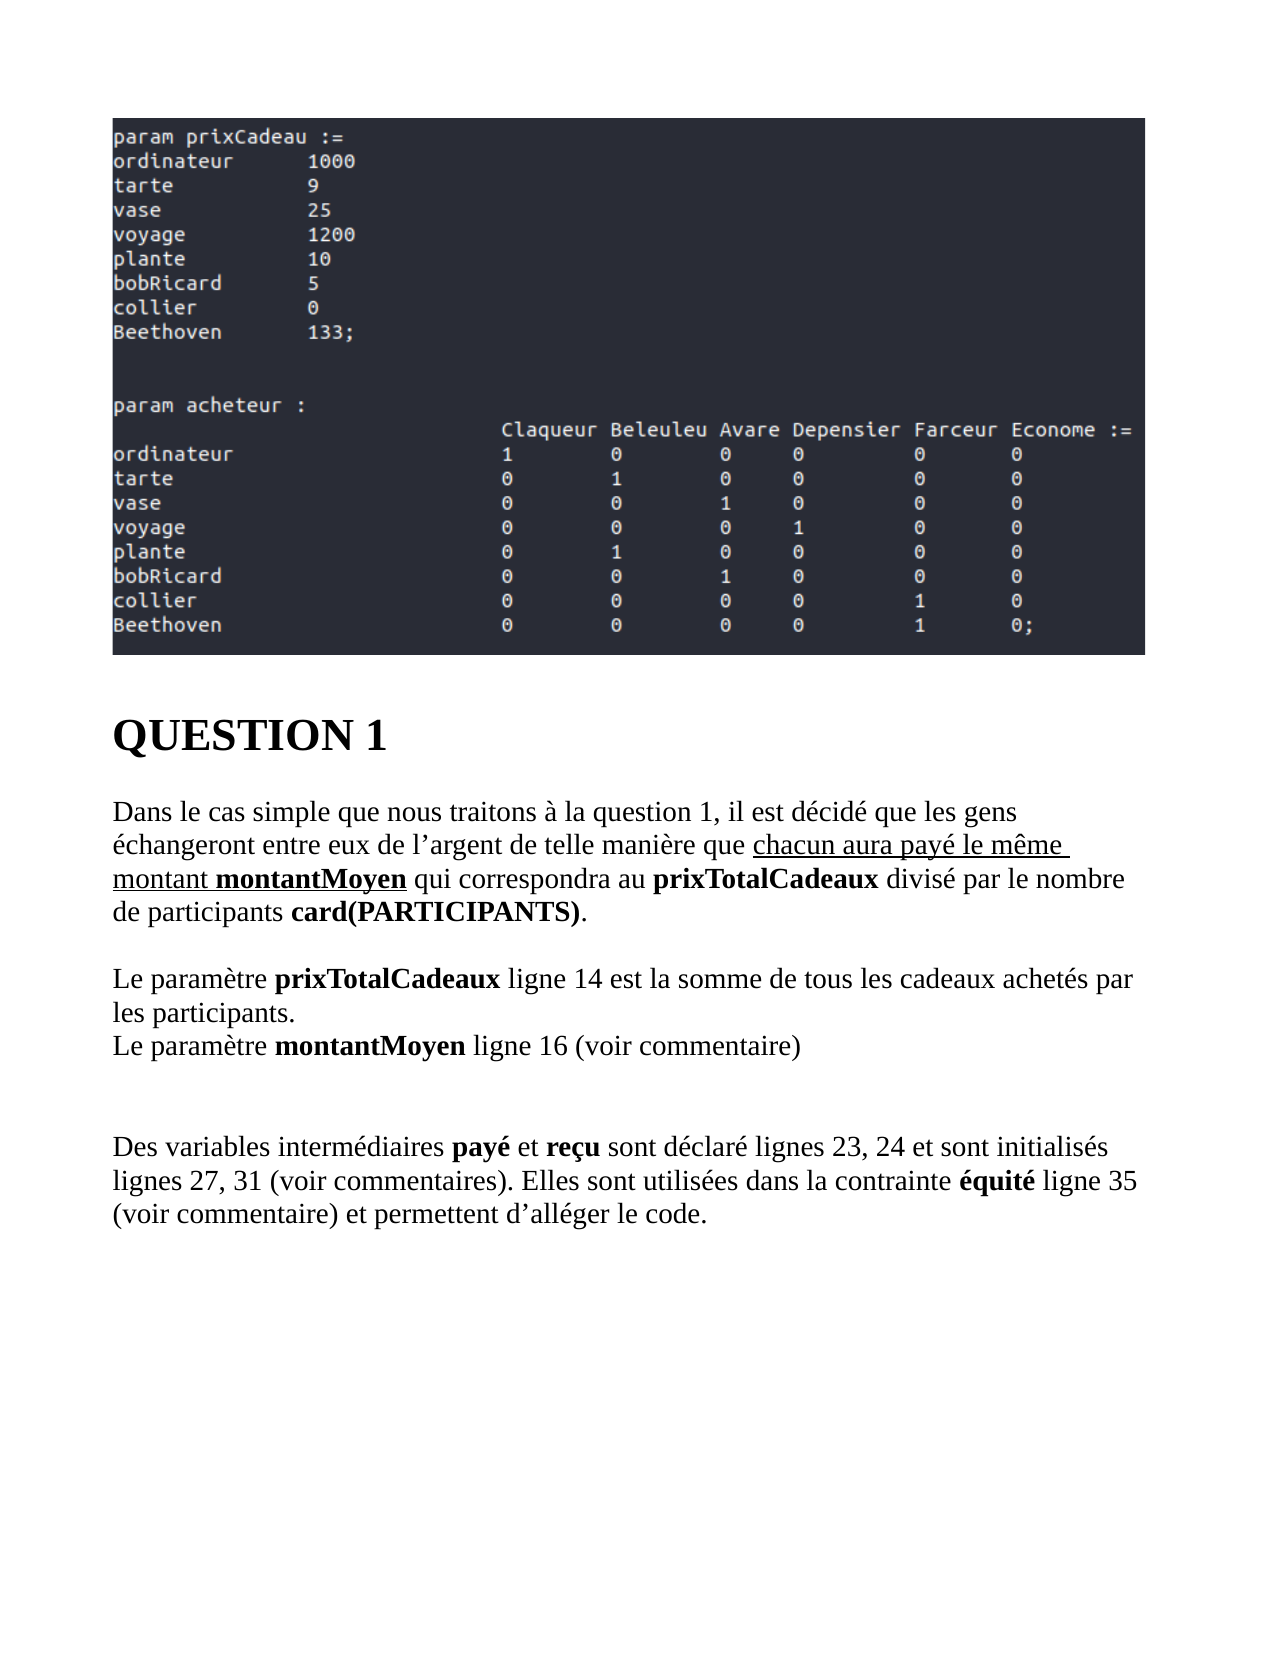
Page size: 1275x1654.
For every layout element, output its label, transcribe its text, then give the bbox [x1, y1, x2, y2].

text Des variables intermédiaires payé et reçu sont déclaré lignes 23, 24 et sont initialisés lignes 27, 31 (voir commentaires). Elles sont utilisées dans la contrainte équité ligne 35 (voir commentaire) et permettent d’alléger le code. [112, 1129, 1158, 1230]
picture [112, 118, 1146, 655]
text Le paramètre prixTotalCadeaux ligne 14 est la somme de tous les cadeaux achetés par les participants. [112, 961, 1158, 1028]
text QUESTION 1 [112, 707, 1158, 760]
text Le paramètre montantMoyen ligne 16 (voir commentaire) [112, 1028, 1158, 1062]
text Dans le cas simple que nous traitons à la question 1, il est décidé que les gens échangeront entre eux de l’argent de telle manière que chacun aura payé le même montant montantMoyen qui correspondra au prixTotalCadeaux divisé par le nombre de participants card(PARTICIPANTS). [112, 794, 1158, 928]
